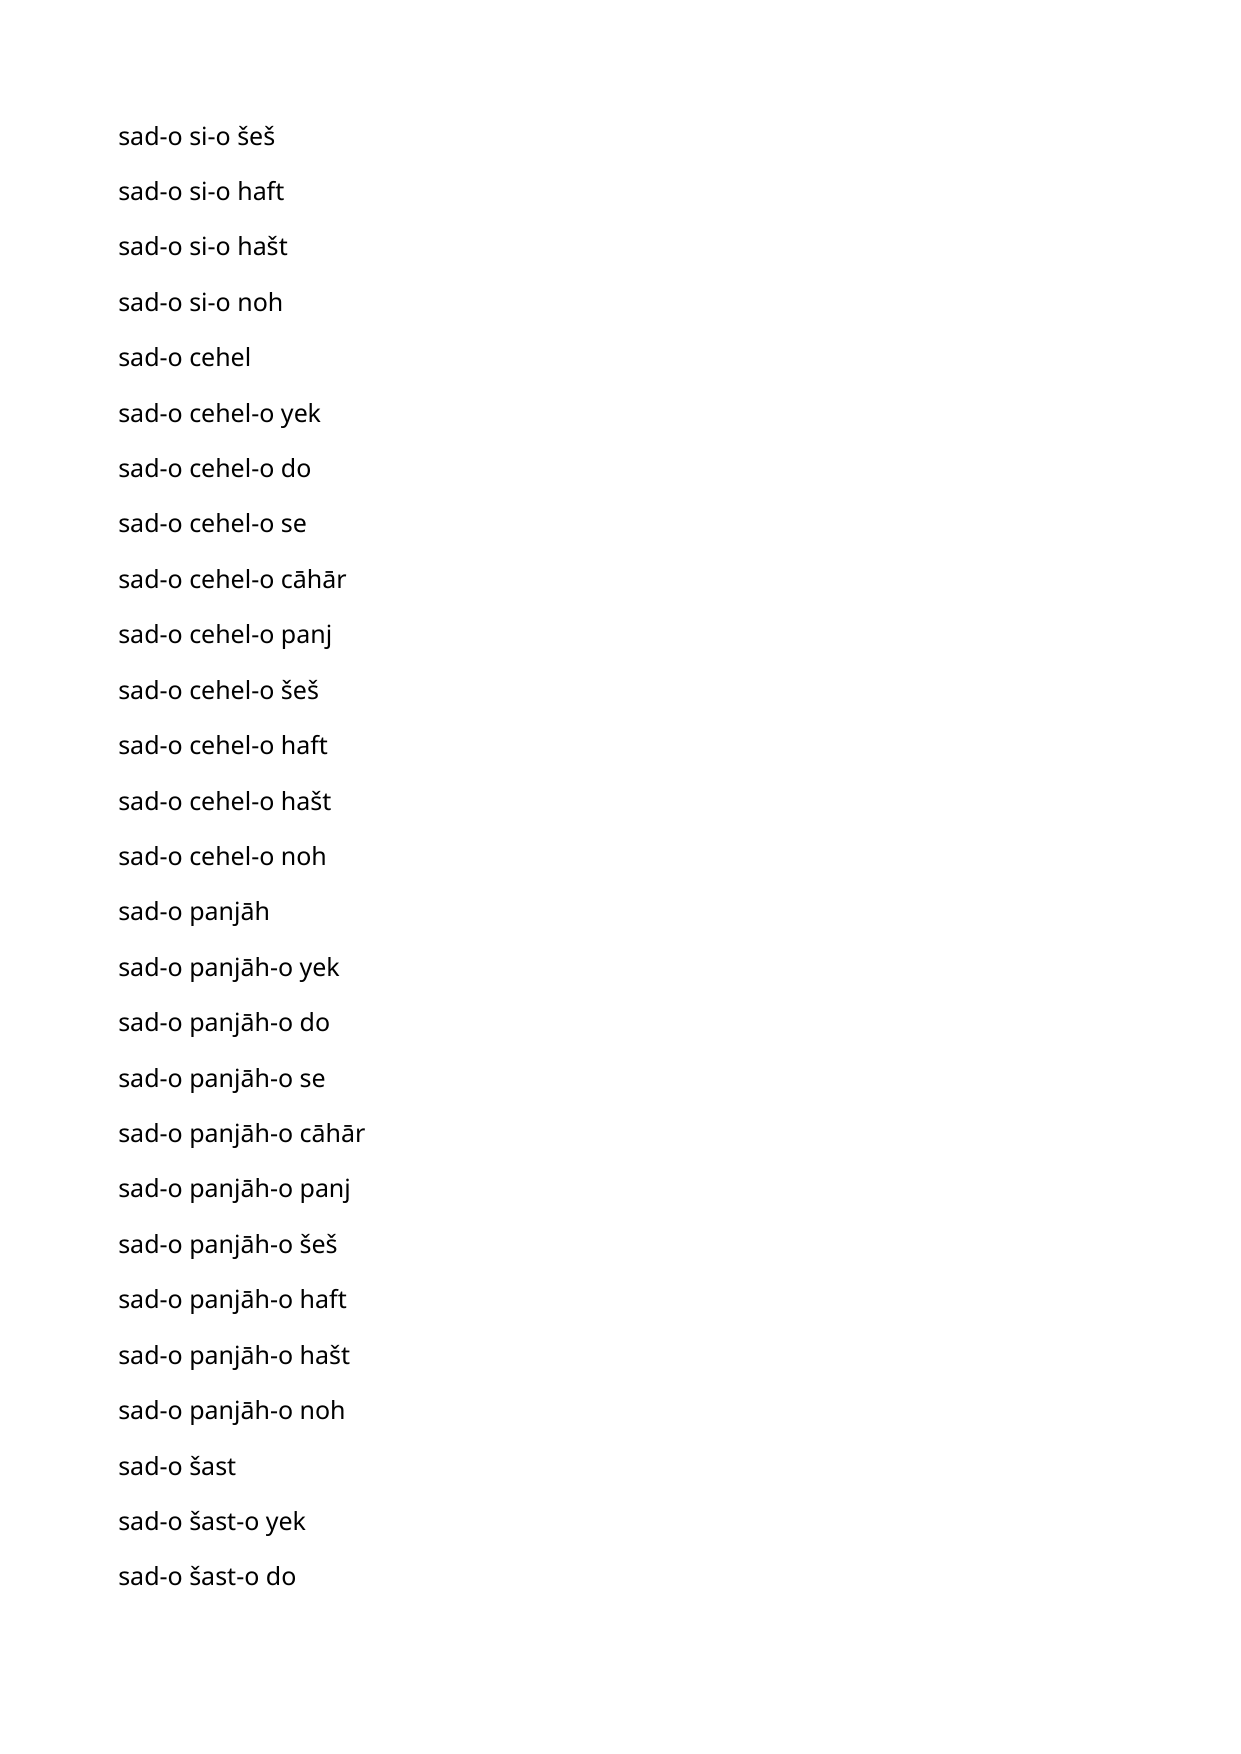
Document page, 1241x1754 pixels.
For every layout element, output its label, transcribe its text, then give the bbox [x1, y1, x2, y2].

text sad-o si-o hašt [118, 229, 1122, 263]
text sad-o cehel-o hašt [118, 783, 1122, 817]
text sad-o panjāh-o do [118, 1005, 1122, 1039]
text sad-o panjāh-o se [118, 1060, 1122, 1094]
text sad-o panjāh-o haft [118, 1282, 1122, 1316]
text sad-o si-o šeš [118, 118, 1122, 152]
text sad-o cehel-o do [118, 451, 1122, 485]
text sad-o cehel [118, 340, 1122, 374]
text sad-o panjāh-o cāhār [118, 1116, 1122, 1150]
text sad-o panjāh-o hašt [118, 1337, 1122, 1371]
text sad-o šast [118, 1448, 1122, 1482]
text sad-o šast-o do [118, 1559, 1122, 1593]
text sad-o panjāh-o yek [118, 949, 1122, 983]
text sad-o panjāh-o noh [118, 1393, 1122, 1427]
text sad-o panjāh-o panj [118, 1171, 1122, 1205]
text sad-o cehel-o šeš [118, 672, 1122, 706]
text sad-o cehel-o cāhār [118, 561, 1122, 596]
text sad-o panjāh [118, 894, 1122, 928]
text sad-o panjāh-o šeš [118, 1226, 1122, 1261]
text sad-o cehel-o se [118, 506, 1122, 540]
text sad-o cehel-o haft [118, 728, 1122, 762]
text sad-o šast-o yek [118, 1503, 1122, 1538]
text sad-o si-o haft [118, 173, 1122, 208]
text sad-o cehel-o noh [118, 838, 1122, 873]
text sad-o cehel-o yek [118, 395, 1122, 429]
text sad-o cehel-o panj [118, 617, 1122, 651]
text sad-o si-o noh [118, 284, 1122, 318]
